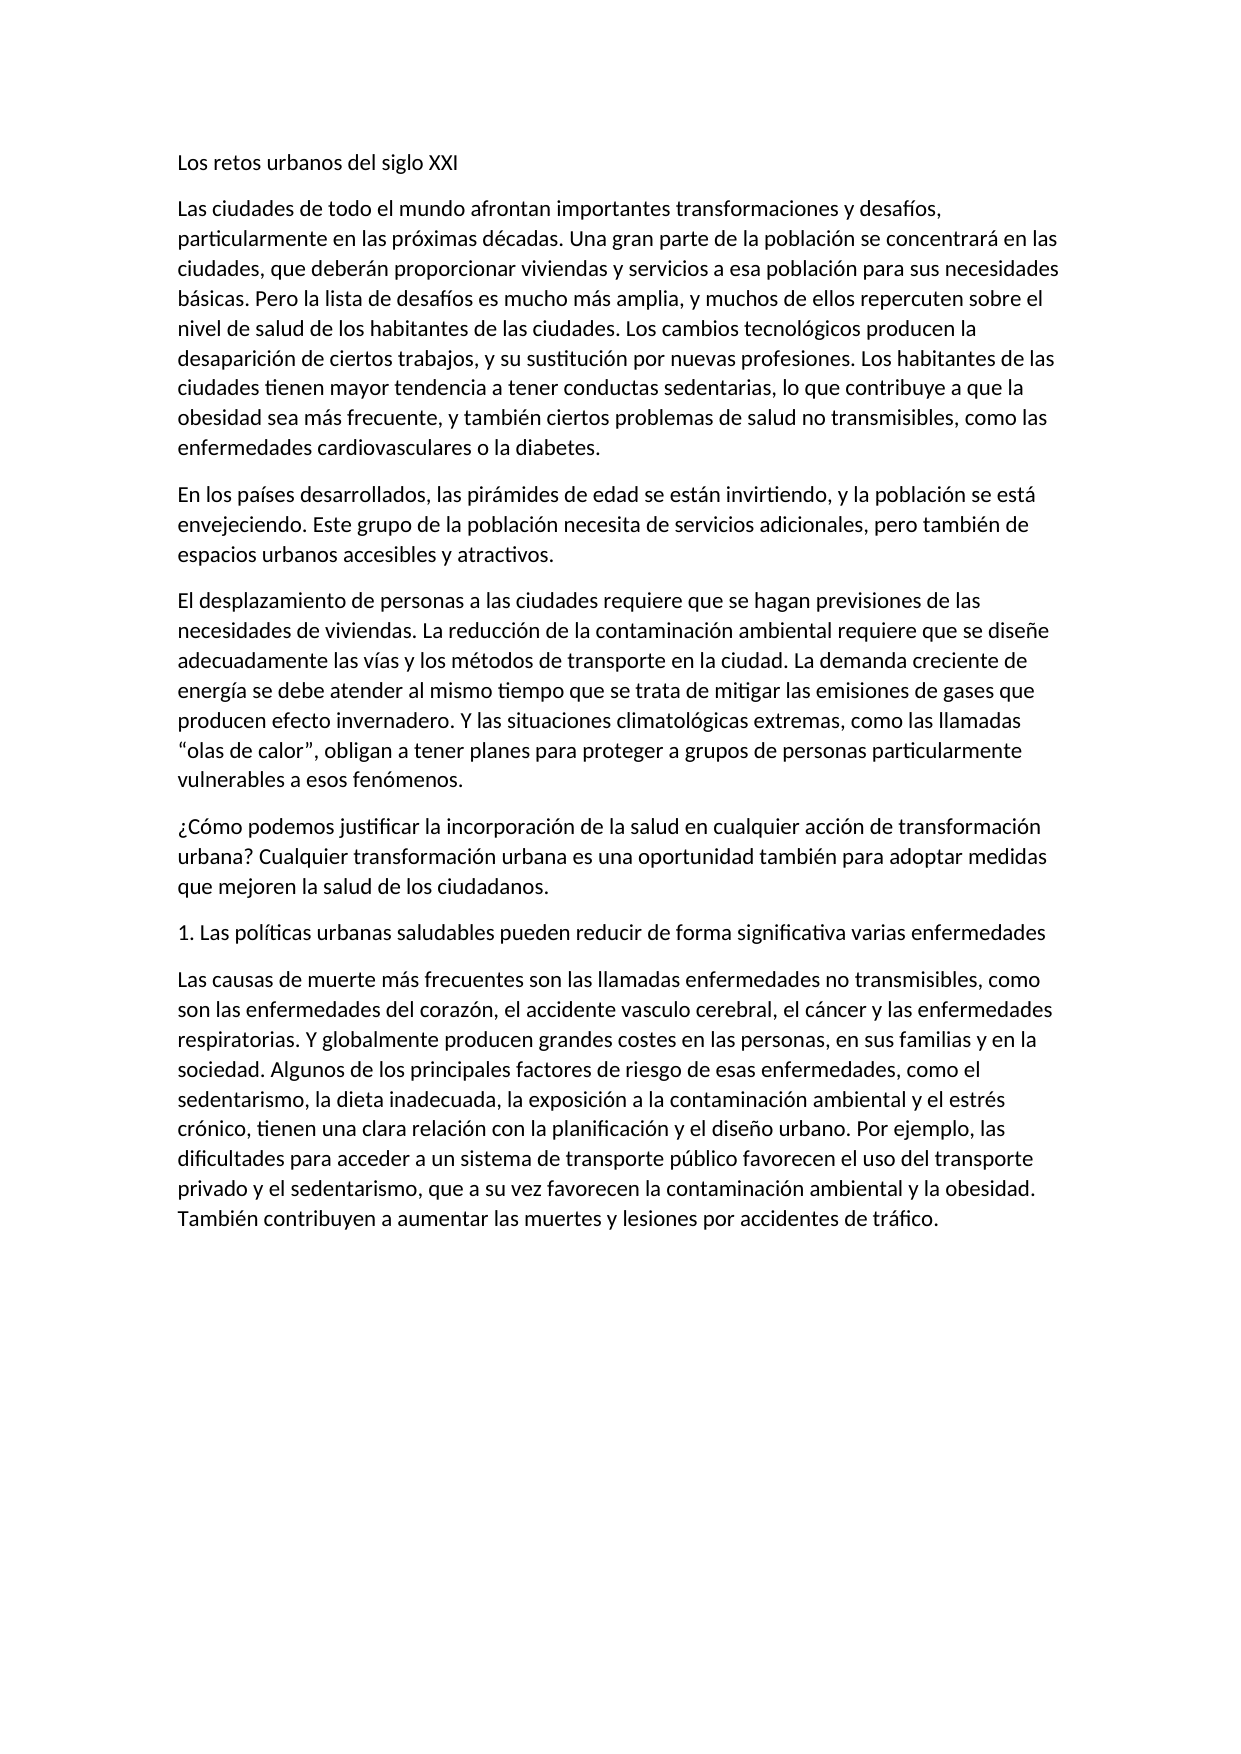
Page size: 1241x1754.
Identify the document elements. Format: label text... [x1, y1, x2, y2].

text En los países desarrollados, las pirámides de edad se están invirtiendo, y la población se está envejeciendo. Este grupo de la población necesita de servicios adicionales, pero también de espacios urbanos accesibles y atractivos. [177, 480, 1063, 568]
text Las causas de muerte más frecuentes son las llamadas enfermedades no transmisibles, como son las enfermedades del corazón, el accidente vasculo cerebral, el cáncer y las enfermedades respiratorias. Y globalmente producen grandes costes en las personas, en sus familias y en la sociedad. Algunos de los principales factores de riesgo de esas enfermedades, como el sedentarismo, la dieta inadecuada, la exposición a la contaminación ambiental y el estrés crónico, tienen una clara relación con la planificación y el diseño urbano. Por ejemplo, las dificultades para acceder a un sistema de transporte público favorecen el uso del transporte privado y el sedentarismo, que a su vez favorecen la contaminación ambiental y la obesidad. También contribuyen a aumentar las muertes y lesiones por accidentes de tráfico. [177, 965, 1063, 1232]
text 1. Las políticas urbanas saludables pueden reducir de forma significativa varias enfermedades [177, 918, 1063, 947]
text Los retos urbanos del siglo XXI [177, 148, 1063, 176]
text ¿Cómo podemos justificar la incorporación de la salud en cualquier acción de transformación urbana? Cualquier transformación urbana es una oportunidad también para adoptar medidas que mejoren la salud de los ciudadanos. [177, 812, 1063, 900]
text El desplazamiento de personas a las ciudades requiere que se hagan previsiones de las necesidades de viviendas. La reducción de la contaminación ambiental requiere que se diseñe adecuadamente las vías y los métodos de transporte en la ciudad. La demanda creciente de energía se debe atender al mismo tiempo que se trata de mitigar las emisiones de gases que producen efecto invernadero. Y las situaciones climatológicas extremas, como las llamadas “olas de calor”, obligan a tener planes para proteger a grupos de personas particularmente vulnerables a esos fenómenos. [177, 586, 1063, 794]
text Las ciudades de todo el mundo afrontan importantes transformaciones y desafíos, particularmente en las próximas décadas. Una gran parte de la población se concentrará en las ciudades, que deberán proporcionar viviendas y servicios a esa población para sus necesidades básicas. Pero la lista de desafíos es mucho más amplia, y muchos de ellos repercuten sobre el nivel de salud de los habitantes de las ciudades. Los cambios tecnológicos producen la desaparición de ciertos trabajos, y su sustitución por nuevas profesiones. Los habitantes de las ciudades tienen mayor tendencia a tener conductas sedentarias, lo que contribuye a que la obesidad sea más frecuente, y también ciertos problemas de salud no transmisibles, como las enfermedades cardiovasculares o la diabetes. [177, 194, 1063, 461]
